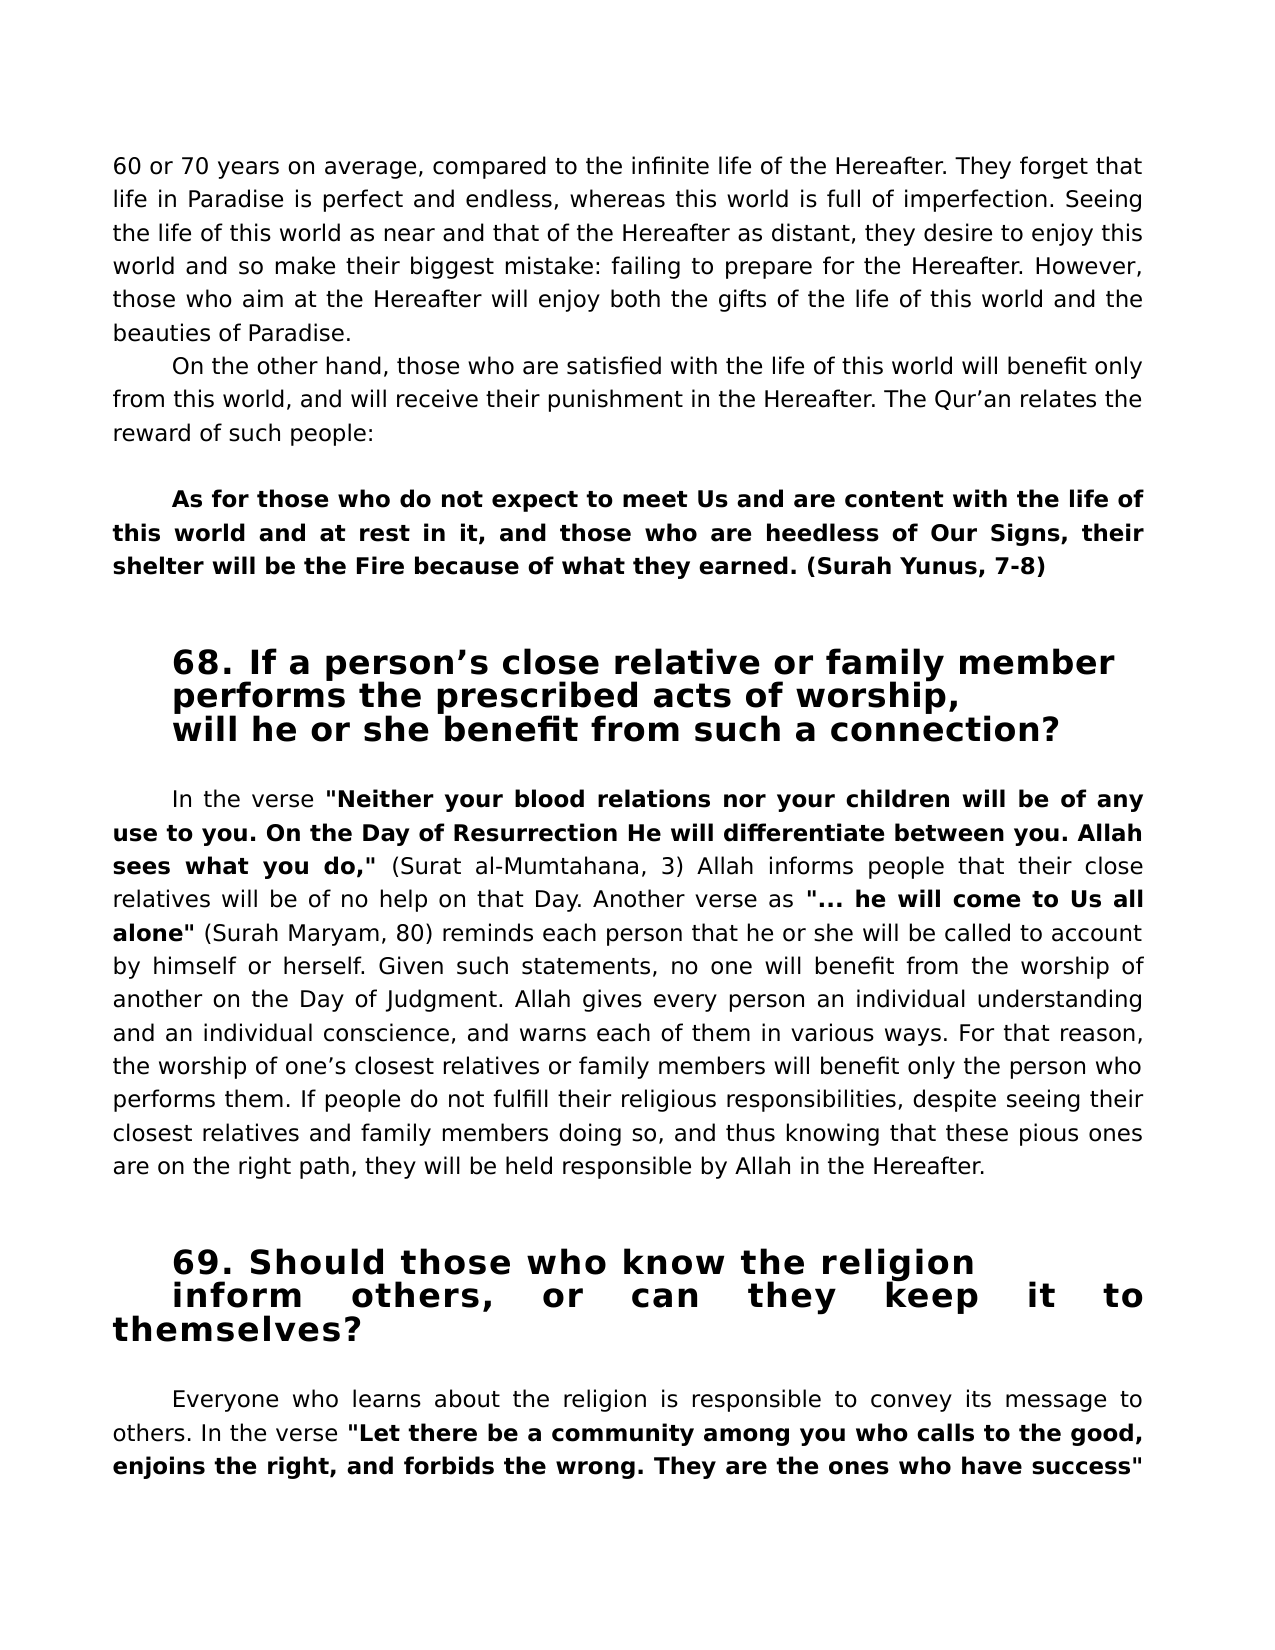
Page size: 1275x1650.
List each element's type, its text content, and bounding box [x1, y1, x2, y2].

text As for those who do not expect to meet Us and are content with the life of this world and at rest in it, and those who are heedless of Our Signs, their shelter will be the Fire because of what they earned. (Surah Yunus, 7-8) [112, 481, 1145, 581]
text will he or she benefit from such a connection? [112, 714, 1145, 748]
text In the verse "Neither your blood relations nor your children will be of any use to you. On the Day of Resurrection He will differentiate between you. Allah sees what you do," (Surat al-Mumtahana, 3) Allah informs people that their close relatives will be of no help on that Day. Another verse as "... he will come to Us all alone" (Surah Maryam, 80) reminds each person that he or she will be called to account by himself or herself. Given such statements, no one will benefit from the worship of another on the Day of Judgment. Allah gives every person an individual understanding and an individual conscience, and warns each of them in various ways. For that reason, the worship of one’s closest relatives or family members will benefit only the person who performs them. If people do not fulfill their religious responsibilities, despite seeing their closest relatives and family members doing so, and thus knowing that these pious ones are on the right path, they will be held responsible by Allah in the Hereafter. [112, 781, 1145, 1181]
text 68. If a person’s close relative or family member [112, 648, 1145, 681]
text inform others, or can they keep it to themselves? [112, 1281, 1145, 1348]
text 69. Should those who know the religion [112, 1248, 1145, 1281]
text On the other hand, those who are satisfied with the life of this world will benefit only from this world, and will receive their punishment in the Hereafter. The Qur’an relates the reward of such people: [112, 348, 1145, 448]
text performs the prescribed acts of worship, [112, 681, 1145, 714]
text Everyone who learns about the religion is responsible to convey its message to others. In the verse "Let there be a community among you who calls to the good, enjoins the right, and forbids the wrong. They are the ones who have success" [112, 1381, 1145, 1481]
text 60 or 70 years on average, compared to the infinite life of the Hereafter. They forget that life in Paradise is perfect and endless, whereas this world is full of imperfection. Seeing the life of this world as near and that of the Hereafter as distant, they desire to enjoy this world and so make their biggest mistake: failing to prepare for the Hereafter. However, those who aim at the Hereafter will enjoy both the gifts of the life of this world and the beauties of Paradise. [112, 148, 1145, 348]
